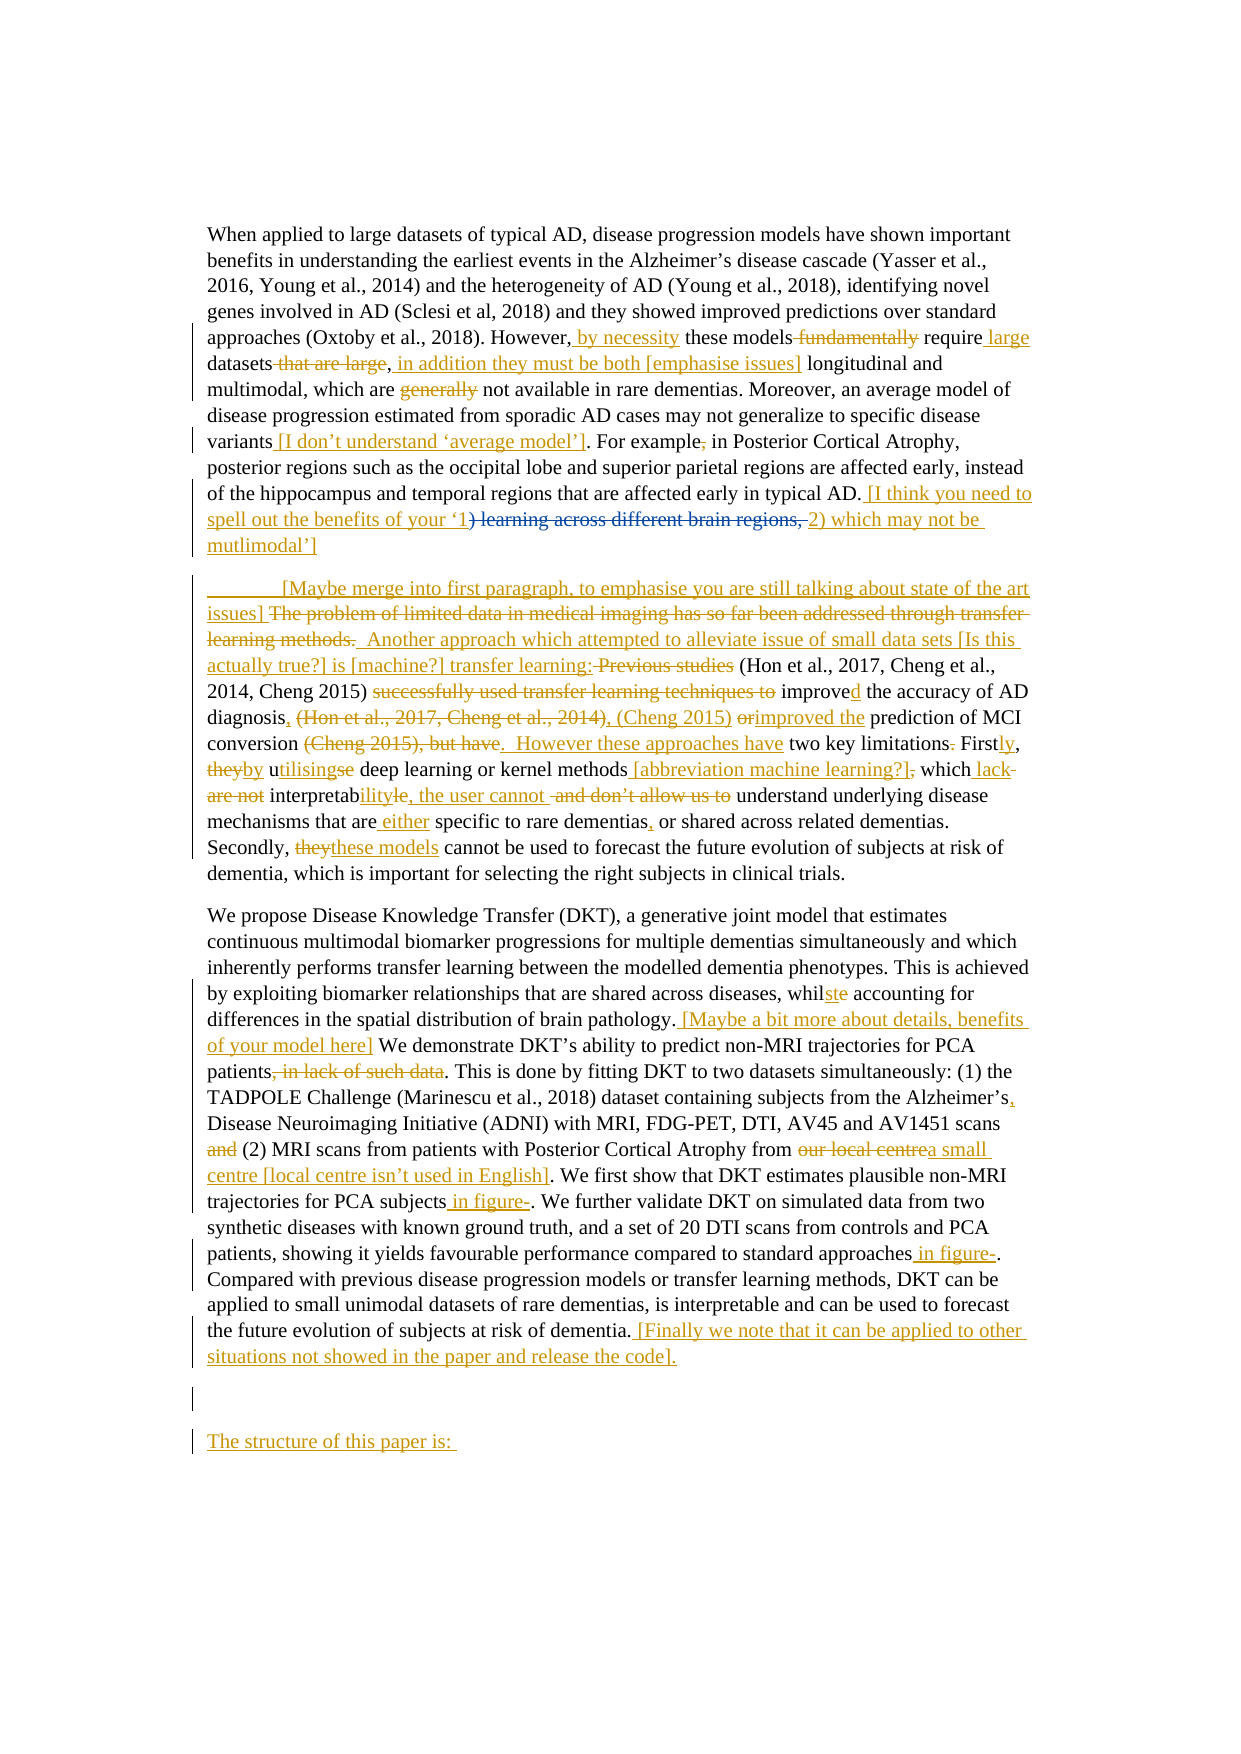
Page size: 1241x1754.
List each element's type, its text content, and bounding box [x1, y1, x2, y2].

text The structure of this paper is: [207, 1429, 1034, 1453]
text The estimation of accurate biomarker signatures in Alzheimer’s disease is crucial for understanding underlying disease mechanisms, predicting subjects’ progressions, and selecting the right subjects in clinical trials. [Next bit feels a bit too long… might be me. Get to the point of the specific problem and specific contribution] Recently, several data-driven disease progression models were proposed that reconstruct long term biomarker progressions from collections of short term individual measurements (Lorenzi et al., 2017, Oxtoby et al., 2018, Yasser et al., 2016). When applied to large datasets of typical AD, disease progression models have shown important benefits in understanding the earliest events in the Alzheimer’s disease cascade (Yasser et al., 2016, Young et al., 2014) and the heterogeneity of AD (Young et al., 2018), identifying novel genes involved in AD (Sclesi et al, 2018) and they showed improved predictions over standard approaches (Oxtoby et al., 2018). However, by necessity these models require large datasets, in addition they must be both [emphasise issues] longitudinal and multimodal, which are not available in rare dementias. Moreover, an average model of disease progression estimated from sporadic AD cases may not generalize to specific disease variants [I don’t understand ‘average model’]. For example in Posterior Cortical Atrophy, posterior regions such as the occipital lobe and superior parietal regions are affected early, instead of the hippocampus and temporal regions that are affected early in typical AD. [I think you need to spell out the benefits of your ‘12) which may not be mutlimodal’] [Maybe merge into first paragraph, to emphasise you are still talking about state of the art issues] Another approach which attempted to alleviate issue of small data sets [Is this actually true?] is [machine?] transfer learning: (Hon et al., 2017, Cheng et al., 2014, Cheng 2015) improved the accuracy of AD diagnosis, , (Cheng 2015) improved the prediction of MCI conversion . However these approaches have two key limitations Firstly, by utilising deep learning or kernel methods [abbreviation machine learning?] which lack interpretability, the user cannot understand underlying disease mechanisms that are either specific to rare dementias, or shared across related dementias. Secondly, these models cannot be used to forecast the future evolution of subjects at risk of dementia, which is important for selecting the right subjects in clinical trials. [207, 222, 1034, 557]
text We propose Disease Knowledge Transfer (DKT), a generative joint model that estimates continuous multimodal biomarker progressions for multiple dementias simultaneously and which inherently performs transfer learning between the modelled dementia phenotypes. This is achieved by exploiting biomarker relationships that are shared across diseases, whilst accounting for differences in the spatial distribution of brain pathology. [Maybe a bit more about details, benefits of your model here] We demonstrate DKT’s ability to predict non-MRI trajectories for PCA patients. This is done by fitting DKT to two datasets simultaneously: (1) the TADPOLE Challenge (Marinescu et al., 2018) dataset containing subjects from the Alzheimer’s, Disease Neuroimaging Initiative (ADNI) with MRI, FDG-PET, DTI, AV45 and AV1451 scans (2) MRI scans from patients with Posterior Cortical Atrophy from a small centre [local centre isn’t used in English]. We first show that DKT estimates plausible non-MRI trajectories for PCA subjects in figure-. We further validate DKT on simulated data from two synthetic diseases with known ground truth, and a set of 20 DTI scans from controls and PCA patients, showing it yields favourable performance compared to standard approaches in figure-. Compared with previous disease progression models or transfer learning methods, DKT can be applied to small unimodal datasets of rare dementias, is interpretable and can be used to forecast the future evolution of subjects at risk of dementia. [Finally we note that it can be applied to other situations not showed in the paper and release the code]. [207, 903, 1034, 1368]
